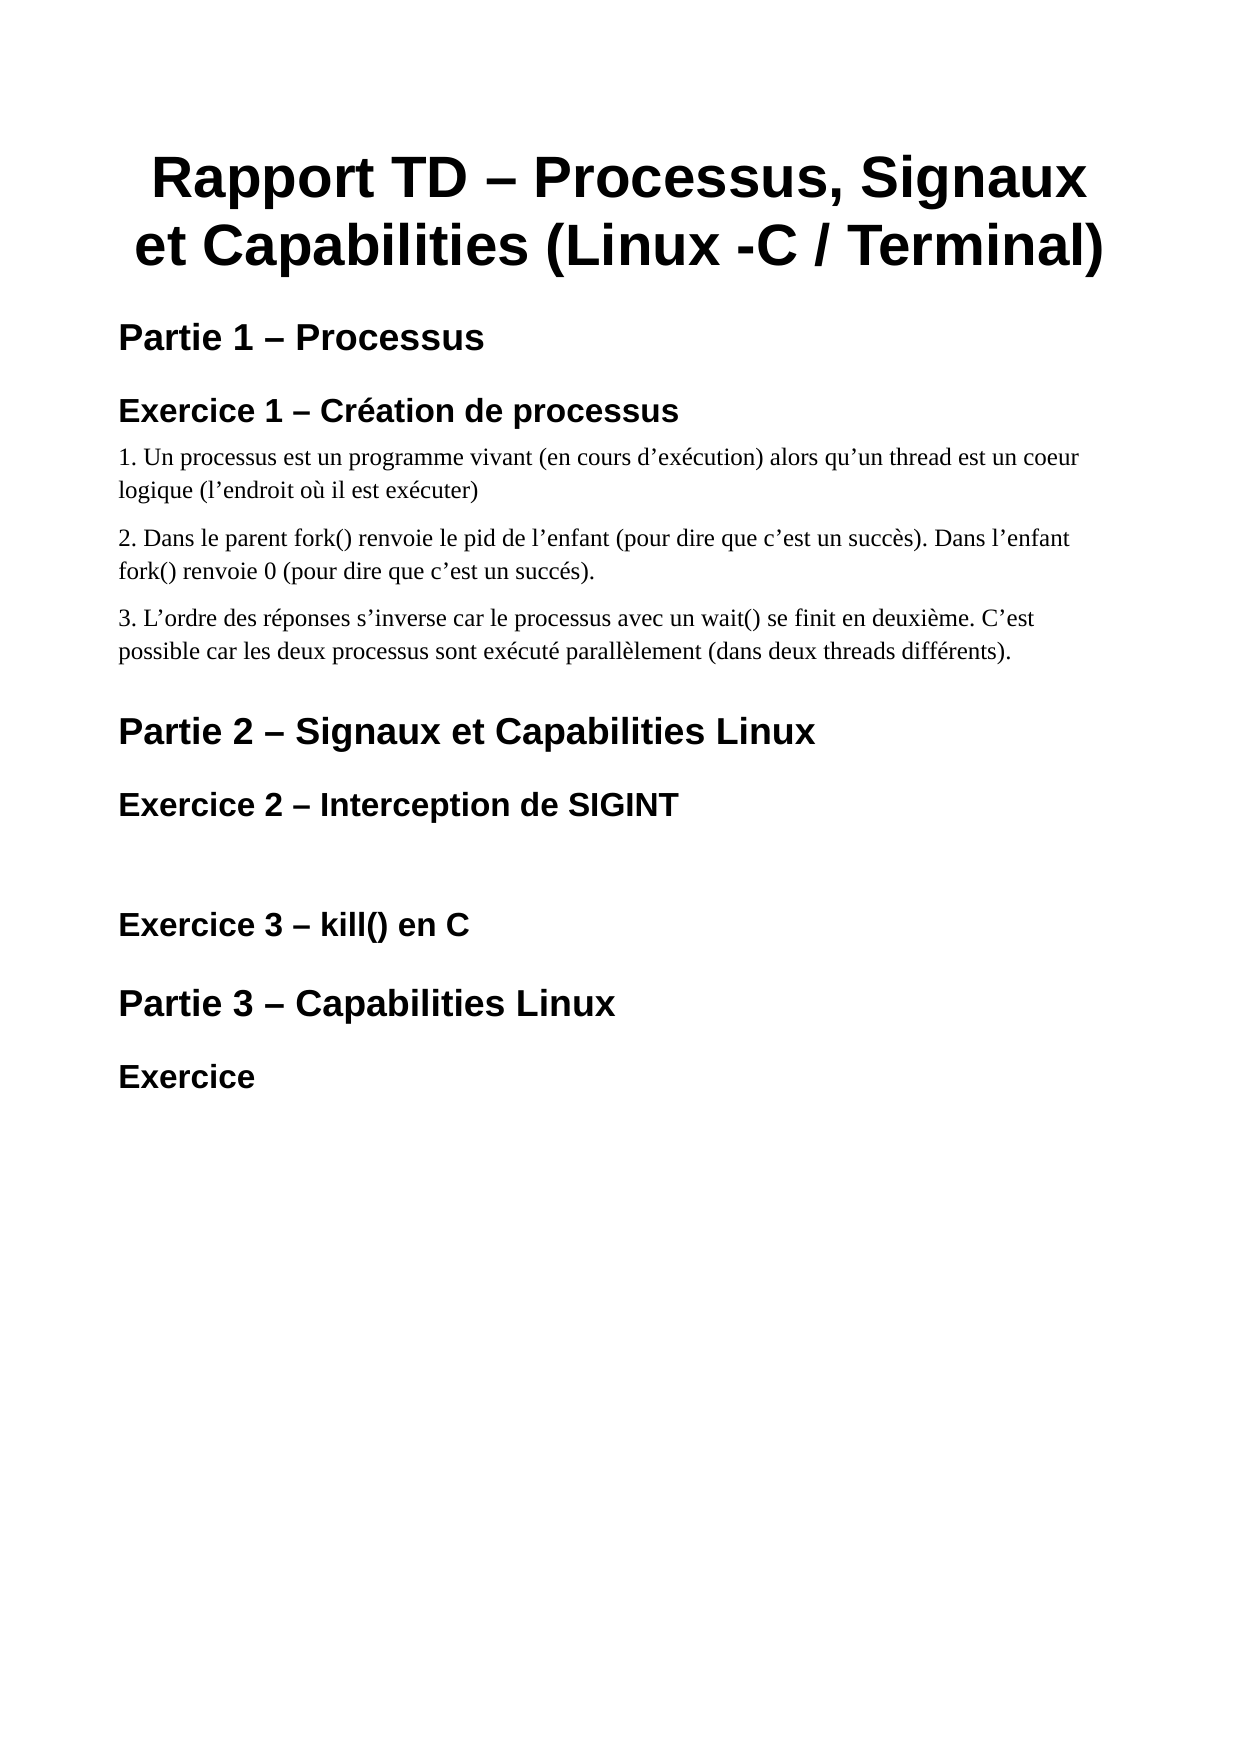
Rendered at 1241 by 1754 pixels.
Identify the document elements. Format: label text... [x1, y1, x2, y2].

subtitle Exercice [118, 1057, 1122, 1096]
subtitle Partie 1 – Processus [118, 315, 1122, 358]
text 2. Dans le parent fork() renvoie le pid de l’enfant (pour dire que c’est un succès). Dans l’enfant fork() renvoie 0 (pour dire que c’est un succés). [118, 523, 1122, 584]
text 3. L’ordre des réponses s’inverse car le processus avec un wait() se finit en deuxième. C’est possible car les deux processus sont exécuté parallèlement (dans deux threads différents). [118, 603, 1122, 665]
subtitle Exercice 3 – kill() en C [118, 905, 1122, 943]
title Rapport TD – Processus, Signaux et Capabilities (Linux -C / Terminal) [118, 143, 1122, 277]
text 1. Un processus est un programme vivant (en cours d’exécution) alors qu’un thread est un coeur logique (l’endroit où il est exécuter) [118, 442, 1122, 504]
subtitle Exercice 2 – Interception de SIGINT [118, 786, 1122, 824]
subtitle Exercice 1 – Création de processus [118, 391, 1122, 430]
subtitle Partie 2 – Signaux et Capabilities Linux [118, 709, 1122, 752]
subtitle Partie 3 – Capabilities Linux [118, 981, 1122, 1024]
